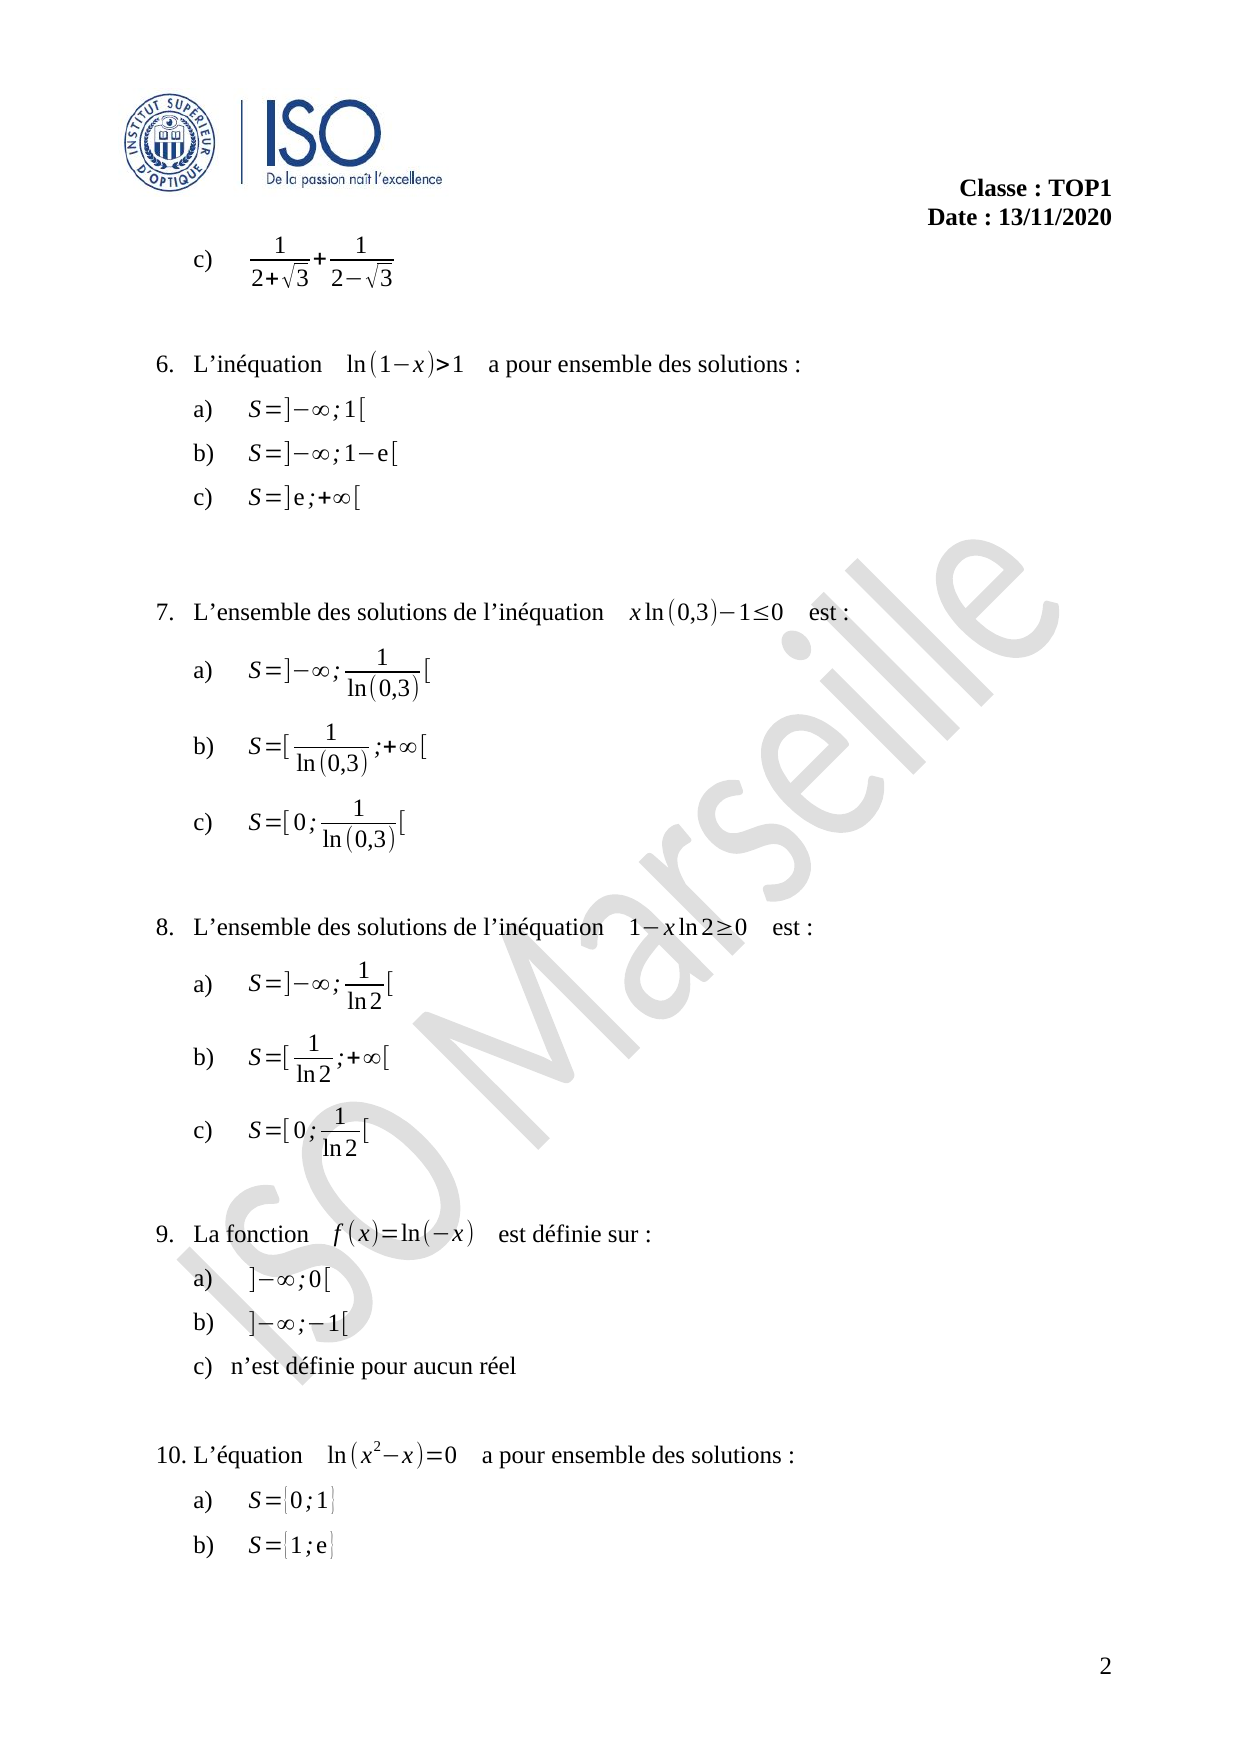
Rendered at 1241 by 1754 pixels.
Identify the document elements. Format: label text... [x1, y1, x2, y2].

list La fonction est définie sur : [361, 1219, 437, 1240]
list L’ensemble des solutions de l’inéquation est : [156, 912, 586, 941]
list L’ensemble des solutions de l’inéquation est : [156, 597, 833, 628]
list L’ensemble des solutions de l’inéquation est : [653, 912, 716, 941]
list L’ensemble des solutions de l’inéquation est : [898, 597, 958, 628]
list La fonction est définie sur : [245, 1219, 337, 1249]
list L’ensemble des solutions de l’inéquation est : [715, 912, 1122, 941]
list L’inéquation a pour ensemble des solutions : [156, 349, 1122, 380]
list La fonction est définie sur : [156, 1219, 233, 1249]
list L’ensemble des solutions de l’inéquation est : [598, 914, 647, 941]
picture [118, 88, 455, 197]
list L’équation a pour ensemble des solutions : [156, 1437, 1122, 1470]
list La fonction est définie sur : [335, 1227, 367, 1249]
list L’ensemble des solutions de l’inéquation est : [977, 597, 1122, 628]
list n’est définie pour aucun réel [296, 1351, 1122, 1380]
list L’ensemble des solutions de l’inéquation est : [830, 597, 901, 628]
list La fonction est définie sur : [443, 1219, 1122, 1249]
list n’est définie pour aucun réel [193, 1351, 295, 1380]
